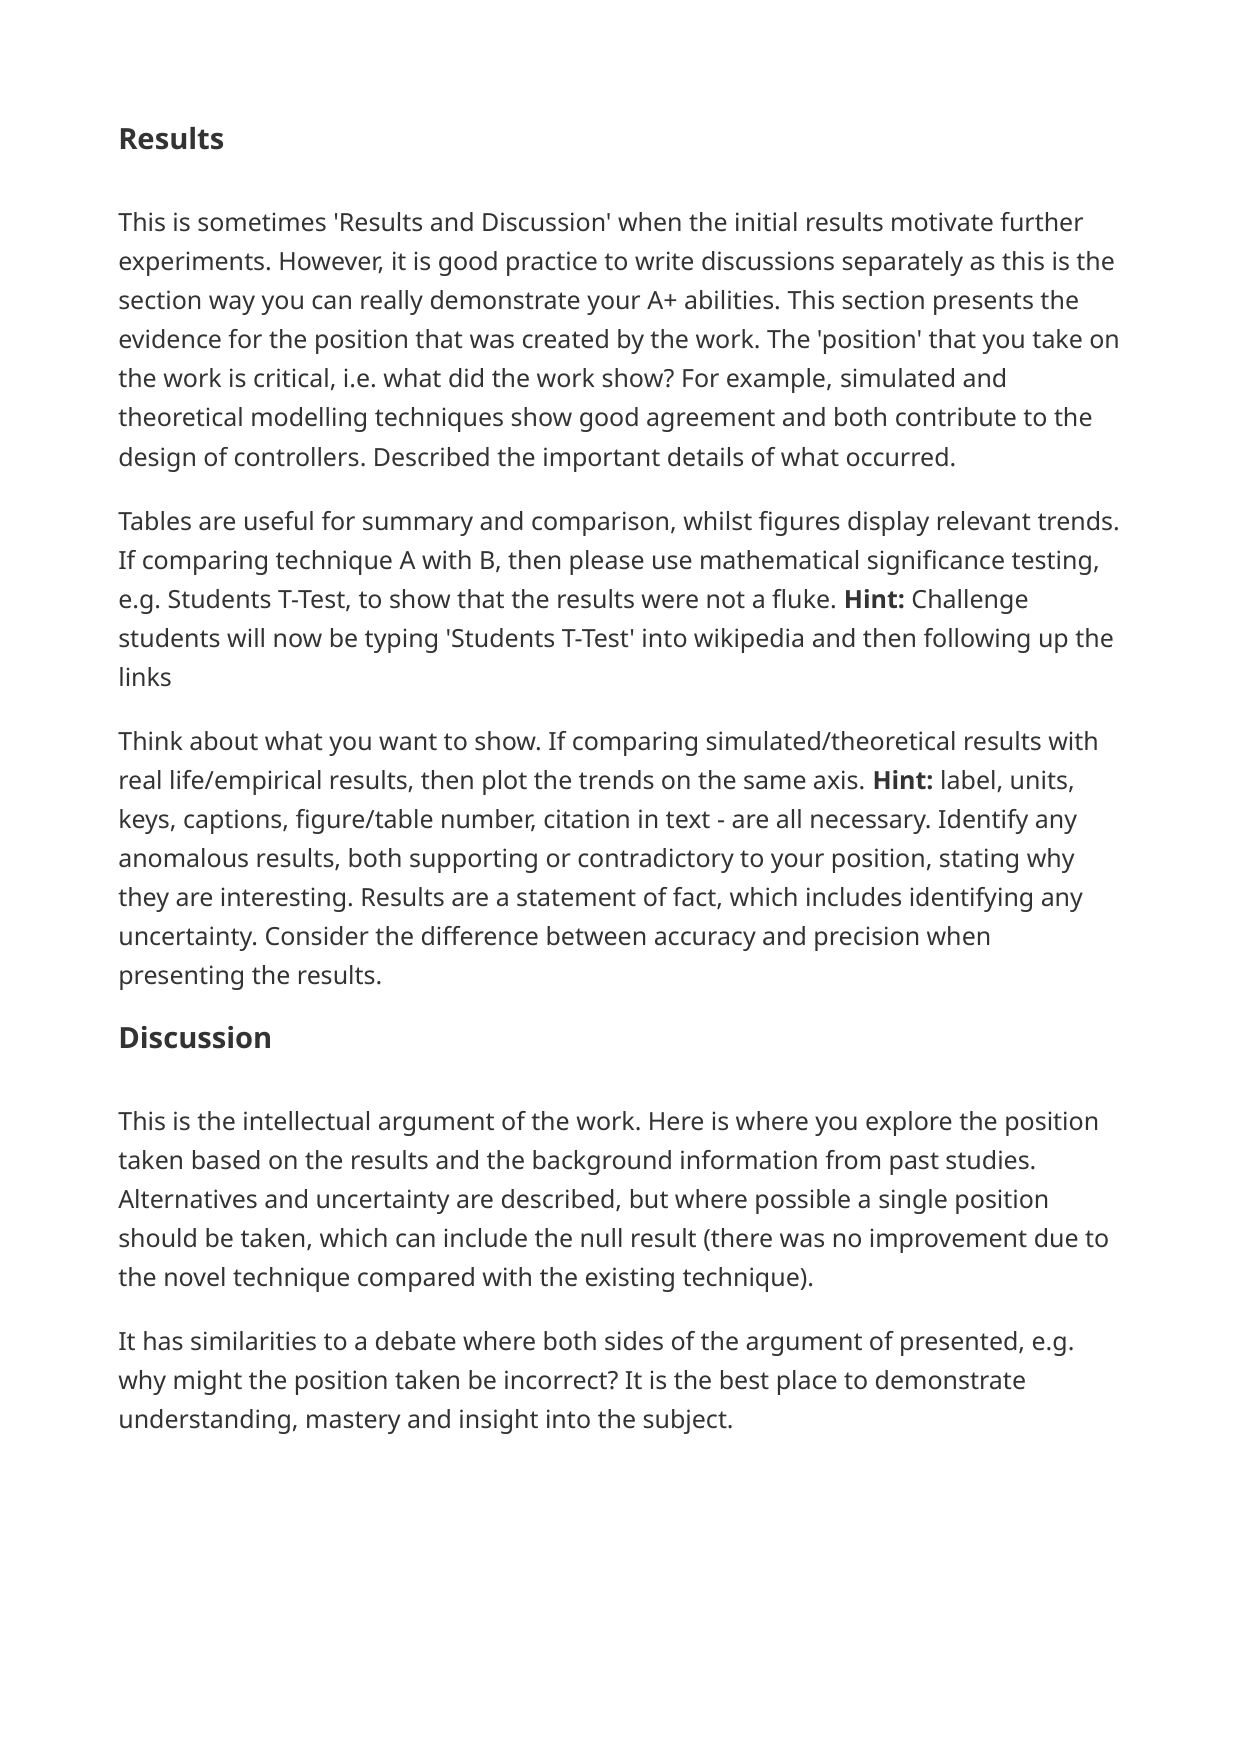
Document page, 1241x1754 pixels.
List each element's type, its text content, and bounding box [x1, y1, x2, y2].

subtitle Results [118, 118, 1122, 158]
text Think about what you want to show. If comparing simulated/theoretical results with real life/empirical results, then plot the trends on the same axis. Hint: label, units, keys, captions, figure/table number, citation in text - are all necessary. Identify any anomalous results, both supporting or contradictory to your position, stating why they are interesting. Results are a statement of fact, which includes identifying any uncertainty. Consider the difference between accuracy and precision when presenting the results. [118, 718, 1122, 992]
text This is the intellectual argument of the work. Here is where you explore the position taken based on the results and the background information from past studies. Alternatives and uncertainty are described, but where possible a single position should be taken, which can include the null result (there was no improvement due to the novel technique compared with the existing technique). [118, 1099, 1122, 1294]
text Tables are useful for summary and comparison, whilst figures display relevant trends. If comparing technique A with B, then please use mathematical significance testing, e.g. Students T-Test, to show that the results were not a fluke. Hint: Challenge students will now be typing 'Students T-Test' into wikipedia and then following up the links [118, 498, 1122, 693]
subtitle Discussion [118, 1017, 1122, 1057]
text It has similarities to a debate where both sides of the argument of presented, e.g. why might the position taken be incorrect? It is the best place to demonstrate understanding, mastery and insight into the subject. [118, 1319, 1122, 1436]
text This is sometimes 'Results and Discussion' when the initial results motivate further experiments. However, it is good practice to write discussions separately as this is the section way you can really demonstrate your A+ abilities. This section presents the evidence for the position that was created by the work. The 'position' that you take on the work is critical, i.e. what did the work show? For example, simulated and theoretical modelling techniques show good agreement and both contribute to the design of controllers. Described the important details of what occurred. [118, 200, 1122, 473]
